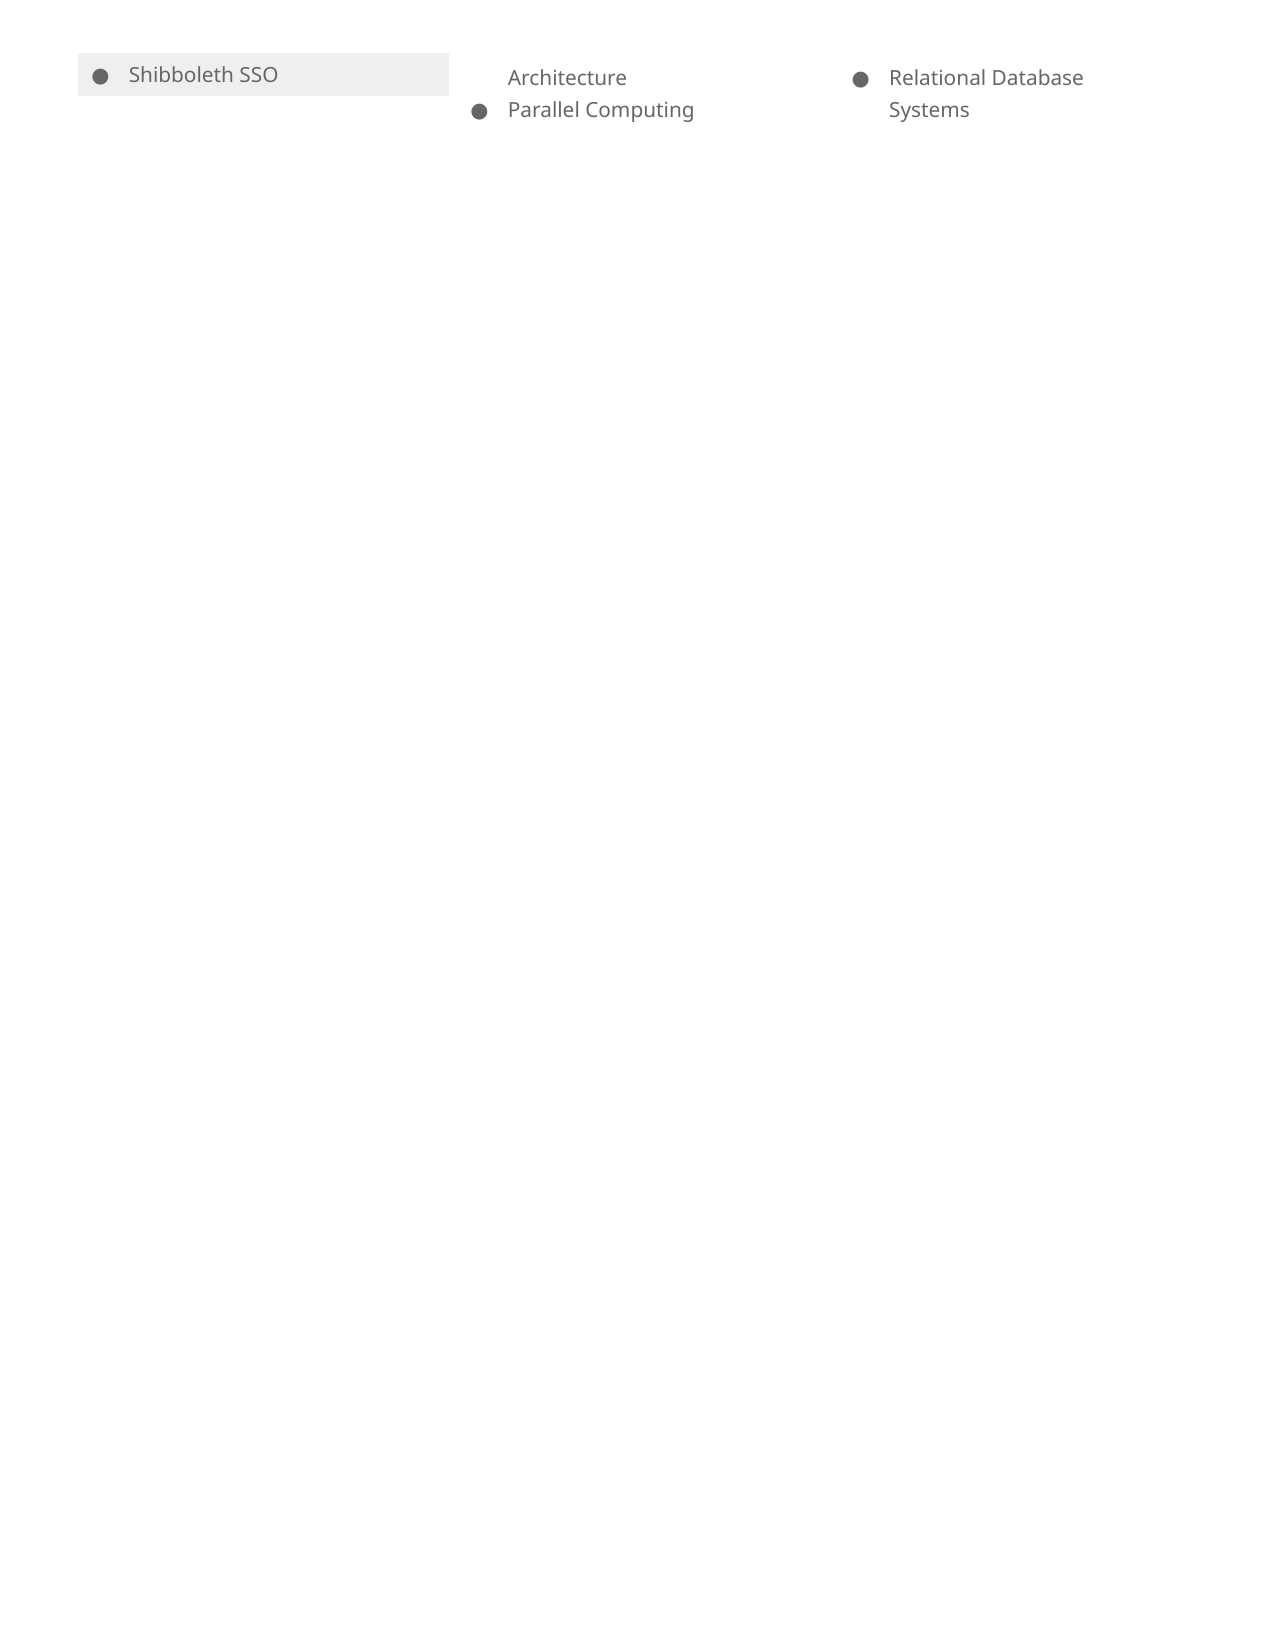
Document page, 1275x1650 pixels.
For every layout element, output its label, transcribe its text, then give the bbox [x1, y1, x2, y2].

table_header Architecture Parallel Computing [464, 53, 826, 134]
table_header SUMMARY Full stack developer with 8+ years of experience in a diverse academic environment, serving a wide variety of users. Excellent written and verbal communication. Have a Bachelor’s Degree in Computer Science. EXPERIENCE Ohio University Libraries — Analyst/Web Developer JUNE 2008 - SEPTEMBER 2017 Primary responsibilities include the development and maintenance of various websites to support the libraries’ online presence. Sites were primarily developed in WordPress or Laravel in a LAMP environment. Developed WordPress plugins and themes to add unique features and consume vendor APIs across various sites. Developed staff-facing intranet sites to improve customer support workflows. Managed packages and Apache configurations across multiple RHEL5/6 servers. Developed custom deployment processes using Ansible and Composer. Secondary responsibilities focused on integrating and troubleshooting various vendor applications and systems that are crucial to the operation of an academic library. Integration of vendor products with existing campus-wide SSO technologies. Management of a web proxy for student and faculty access to IP restricted materials. Ohio University — Student IT Analyst SEPTEMBER 2006 - JUNE 2008 Developed Ruby scripts to retrieve reports from Blackboard Transaction and MICROS Point of Sale systems. Automated the processing and transferring of client data to vendors via FTP and SSH. EDUCATION Ohio University — Athens, OH — B.S., Computer Science SEPTEMBER 2004 - JUNE 2008 Primary Coursework: [449, 38, 1173, 149]
table_cell SKILLS FRONT END JavaScript jQuery VueJS HTML5 SCSS, LESS Bootstrap Webpack Gulp BACK END PHP WordPress Laravel Composer NodeJS & NPM SQL Apache NGINX MISCELLANEOUS Ansible Deployment of WordPress and Laravel sites. Vagrant Provisioning local development environments and testing servers. Linux CLI Bash scripting Log analysis File ACLs Version Control Git SVN Shibboleth SSO [78, 53, 449, 96]
table_header Java GUI Development Functional Programming Relational Database Systems [826, 53, 1156, 134]
table_header [78, 96, 449, 149]
table_header [78, 38, 449, 53]
